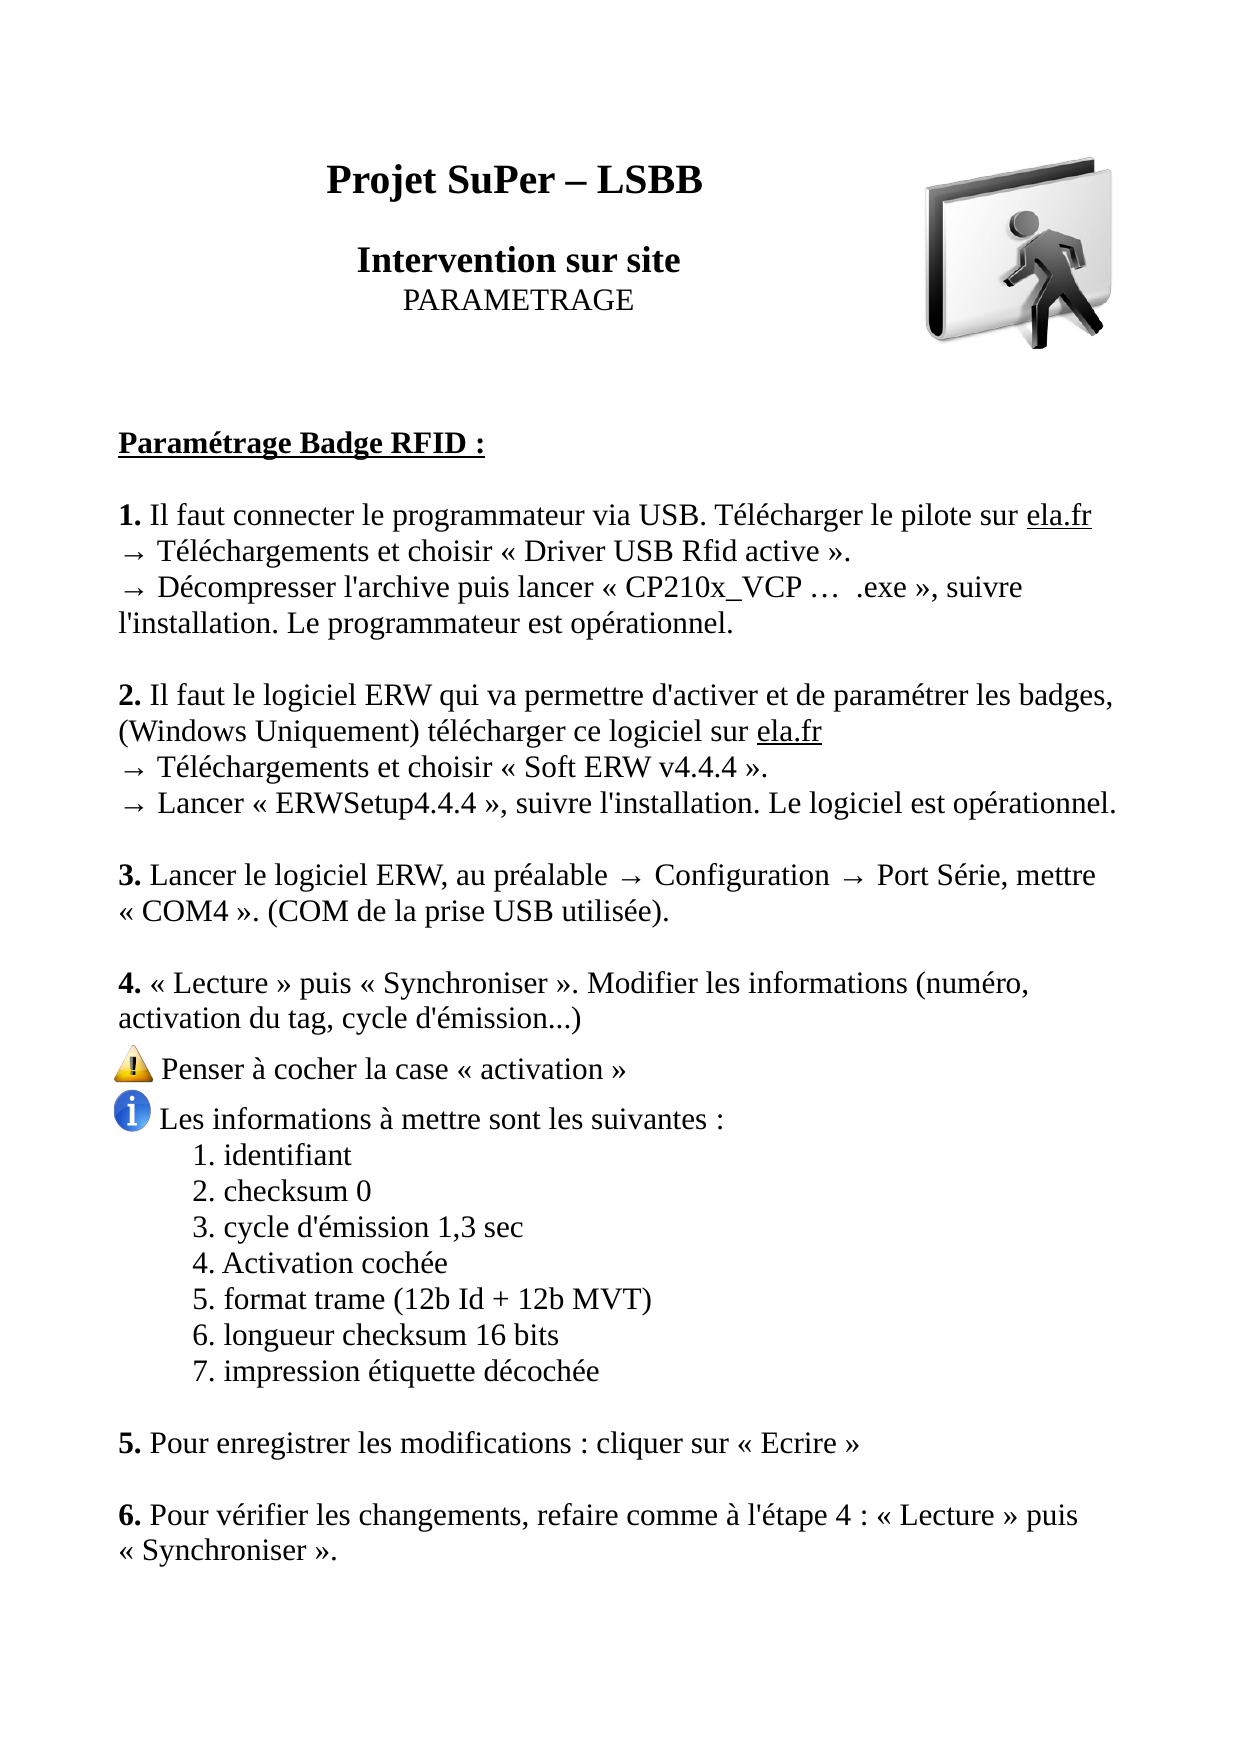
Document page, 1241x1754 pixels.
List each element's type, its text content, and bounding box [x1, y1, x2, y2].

picture [113, 1042, 153, 1085]
text 4. Activation cochée [118, 1244, 1122, 1280]
text Projet SuPer – LSBB [118, 154, 918, 202]
text Intervention sur site [118, 238, 918, 281]
text 2. checksum 0 [118, 1172, 1122, 1208]
text Les informations à mettre sont les suivantes : [118, 1100, 1122, 1136]
text 2. Il faut le logiciel ERW qui va permettre d'activer et de paramétrer les badges, (Windows Uniquement) télécharger ce logiciel sur ela.fr [118, 676, 1122, 748]
picture [113, 1089, 152, 1133]
text 6. longueur checksum 16 bits [118, 1316, 1122, 1352]
text → Lancer « ERWSetup4.4.4 », suivre l'installation. Le logiciel est opérationnel. [118, 784, 1122, 820]
text 1. identifiant [118, 1136, 1122, 1172]
text 6. Pour vérifier les changements, refaire comme à l'étape 4 : « Lecture » puis « Synchroniser ». [118, 1496, 1122, 1568]
text 1. Il faut connecter le programmateur via USB. Télécharger le pilote sur ela.fr → Téléchargements et choisir « Driver USB Rfid active ». [118, 497, 1122, 568]
text Paramétrage Badge RFID : [118, 425, 1122, 461]
text → Décompresser l'archive puis lancer « CP210x_VCP … .exe », suivre l'installation. Le programmateur est opérationnel. [118, 568, 1122, 640]
text 5. Pour enregistrer les modifications : cliquer sur « Ecrire » [118, 1424, 1122, 1460]
text 4. « Lecture » puis « Synchroniser ». Modifier les informations (numéro, activation du tag, cycle d'émission...) [118, 964, 1122, 1036]
text Penser à cocher la case « activation » [118, 1050, 1122, 1086]
text PARAMETRAGE [118, 281, 918, 317]
text 3. cycle d'émission 1,3 sec [118, 1208, 1122, 1244]
text → Téléchargements et choisir « Soft ERW v4.4.4 ». [118, 748, 1122, 784]
text 7. impression étiquette décochée [118, 1352, 1122, 1388]
text 5. format trame (12b Id + 12b MVT) [118, 1280, 1122, 1316]
picture [918, 154, 1123, 357]
text 3. Lancer le logiciel ERW, au préalable → Configuration → Port Série, mettre « COM4 ». (COM de la prise USB utilisée). [118, 856, 1122, 928]
